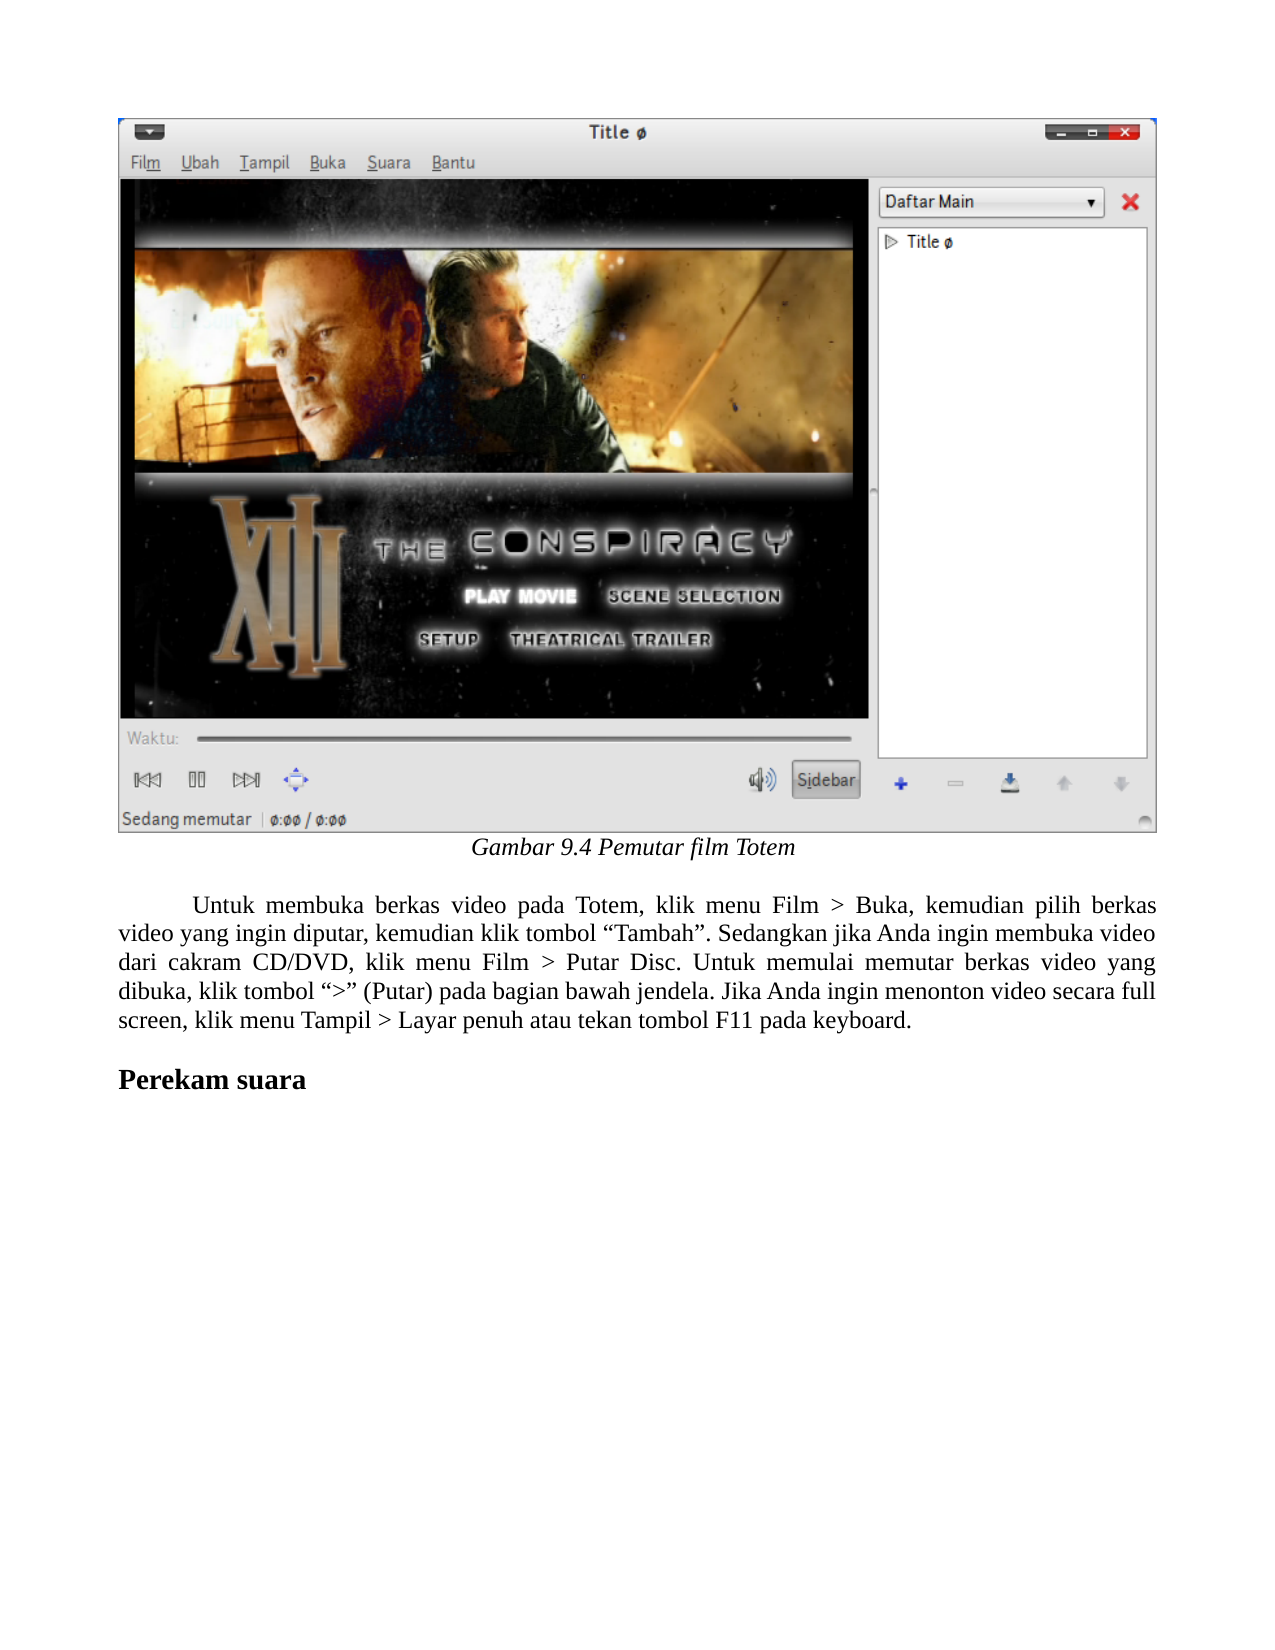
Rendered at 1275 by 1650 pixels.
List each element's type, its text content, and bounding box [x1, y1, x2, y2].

text Perekam suara [118, 1062, 1157, 1096]
text Untuk membuka berkas video pada Totem, klik menu Film > Buka, kemudian pilih berkas video yang ingin diputar, kemudian klik tombol “Tambah”. Sedangkan jika Anda ingin membuka video dari cakram CD/DVD, klik menu Film > Putar Disc. Untuk memulai memutar berkas video yang dibuka, klik tombol “>” (Putar) pada bagian bawah jendela. Jika Anda ingin menonton video secara full screen, klik menu Tampil > Layar penuh atau tekan tombol F11 pada keyboard. [118, 890, 1157, 1033]
text Gambar 9.4 Pemutar film Totem [118, 833, 1157, 861]
picture [118, 118, 1157, 833]
